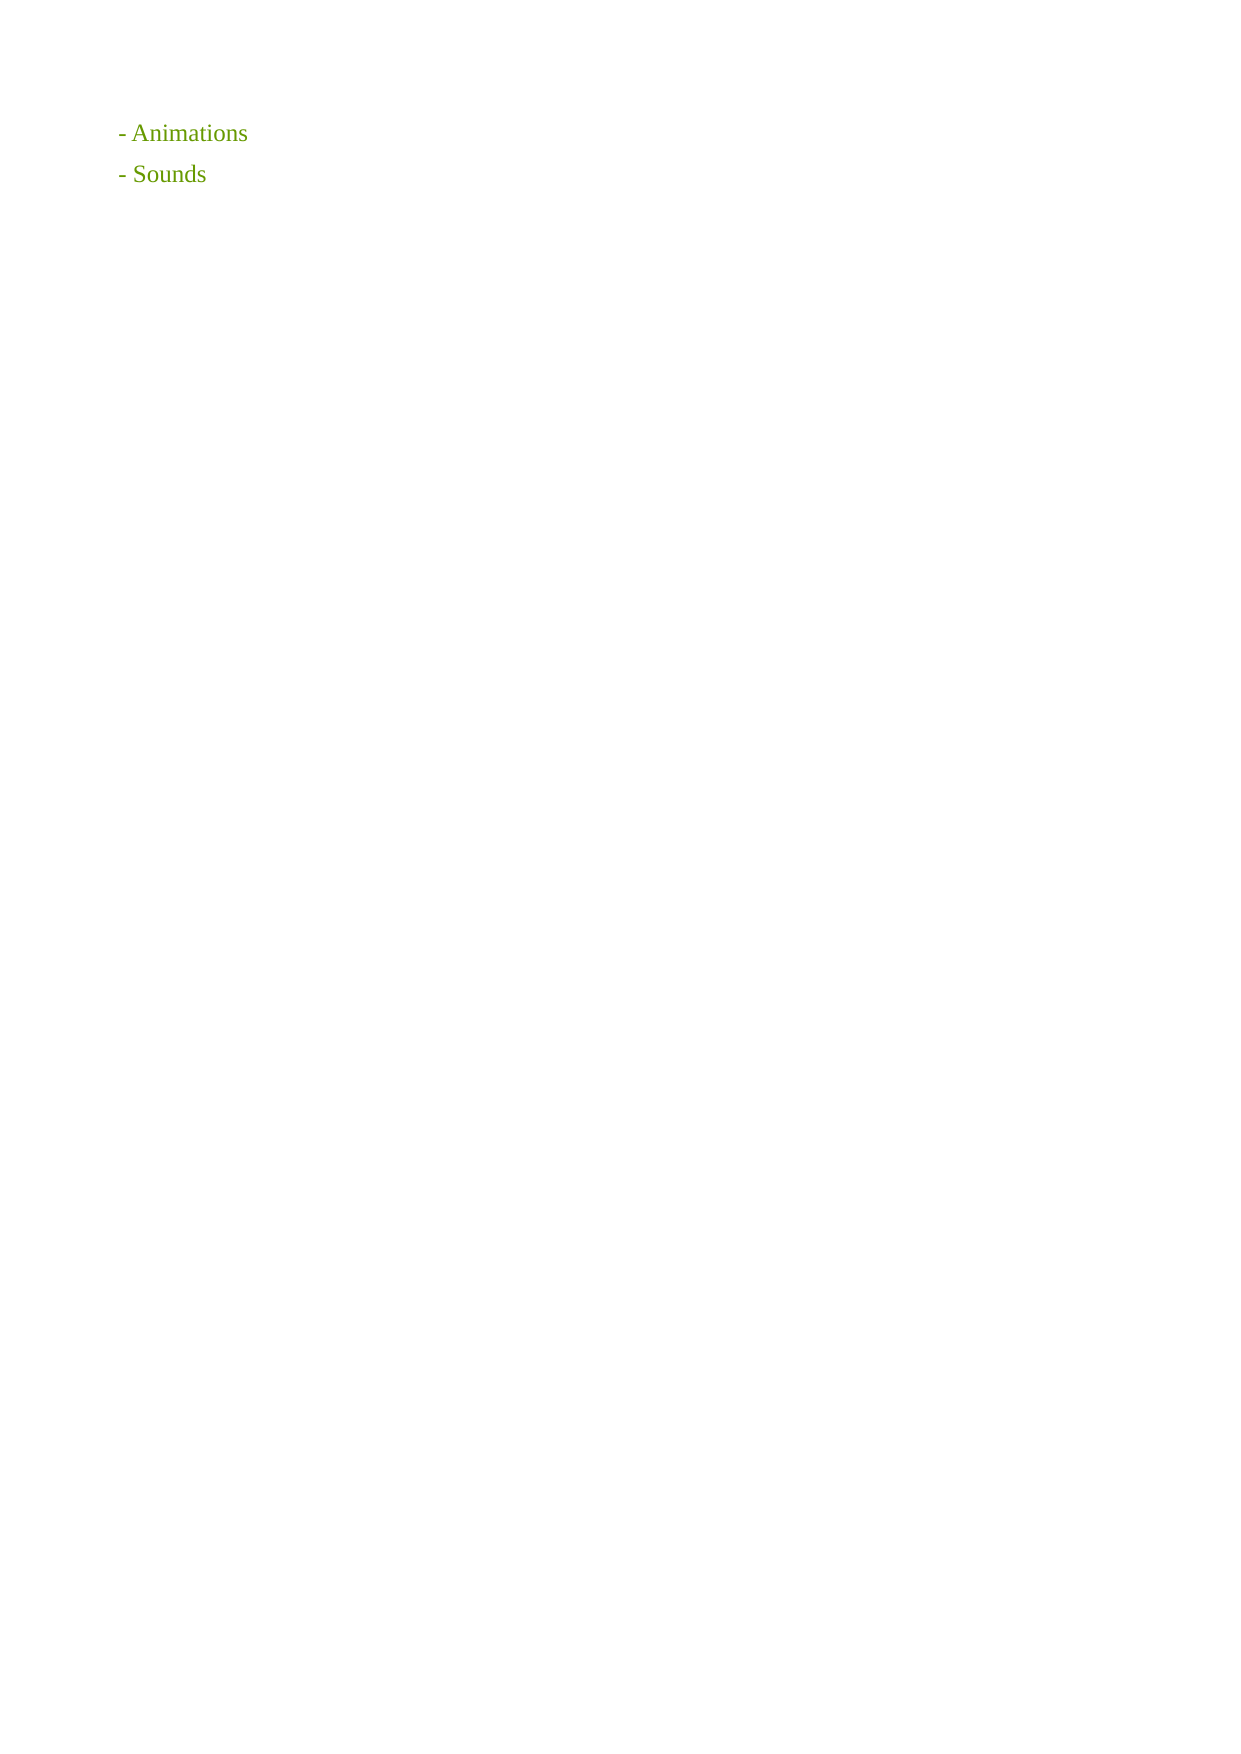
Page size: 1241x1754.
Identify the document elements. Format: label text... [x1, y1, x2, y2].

text - Animations [118, 118, 1122, 147]
text - Sounds [118, 159, 1122, 188]
